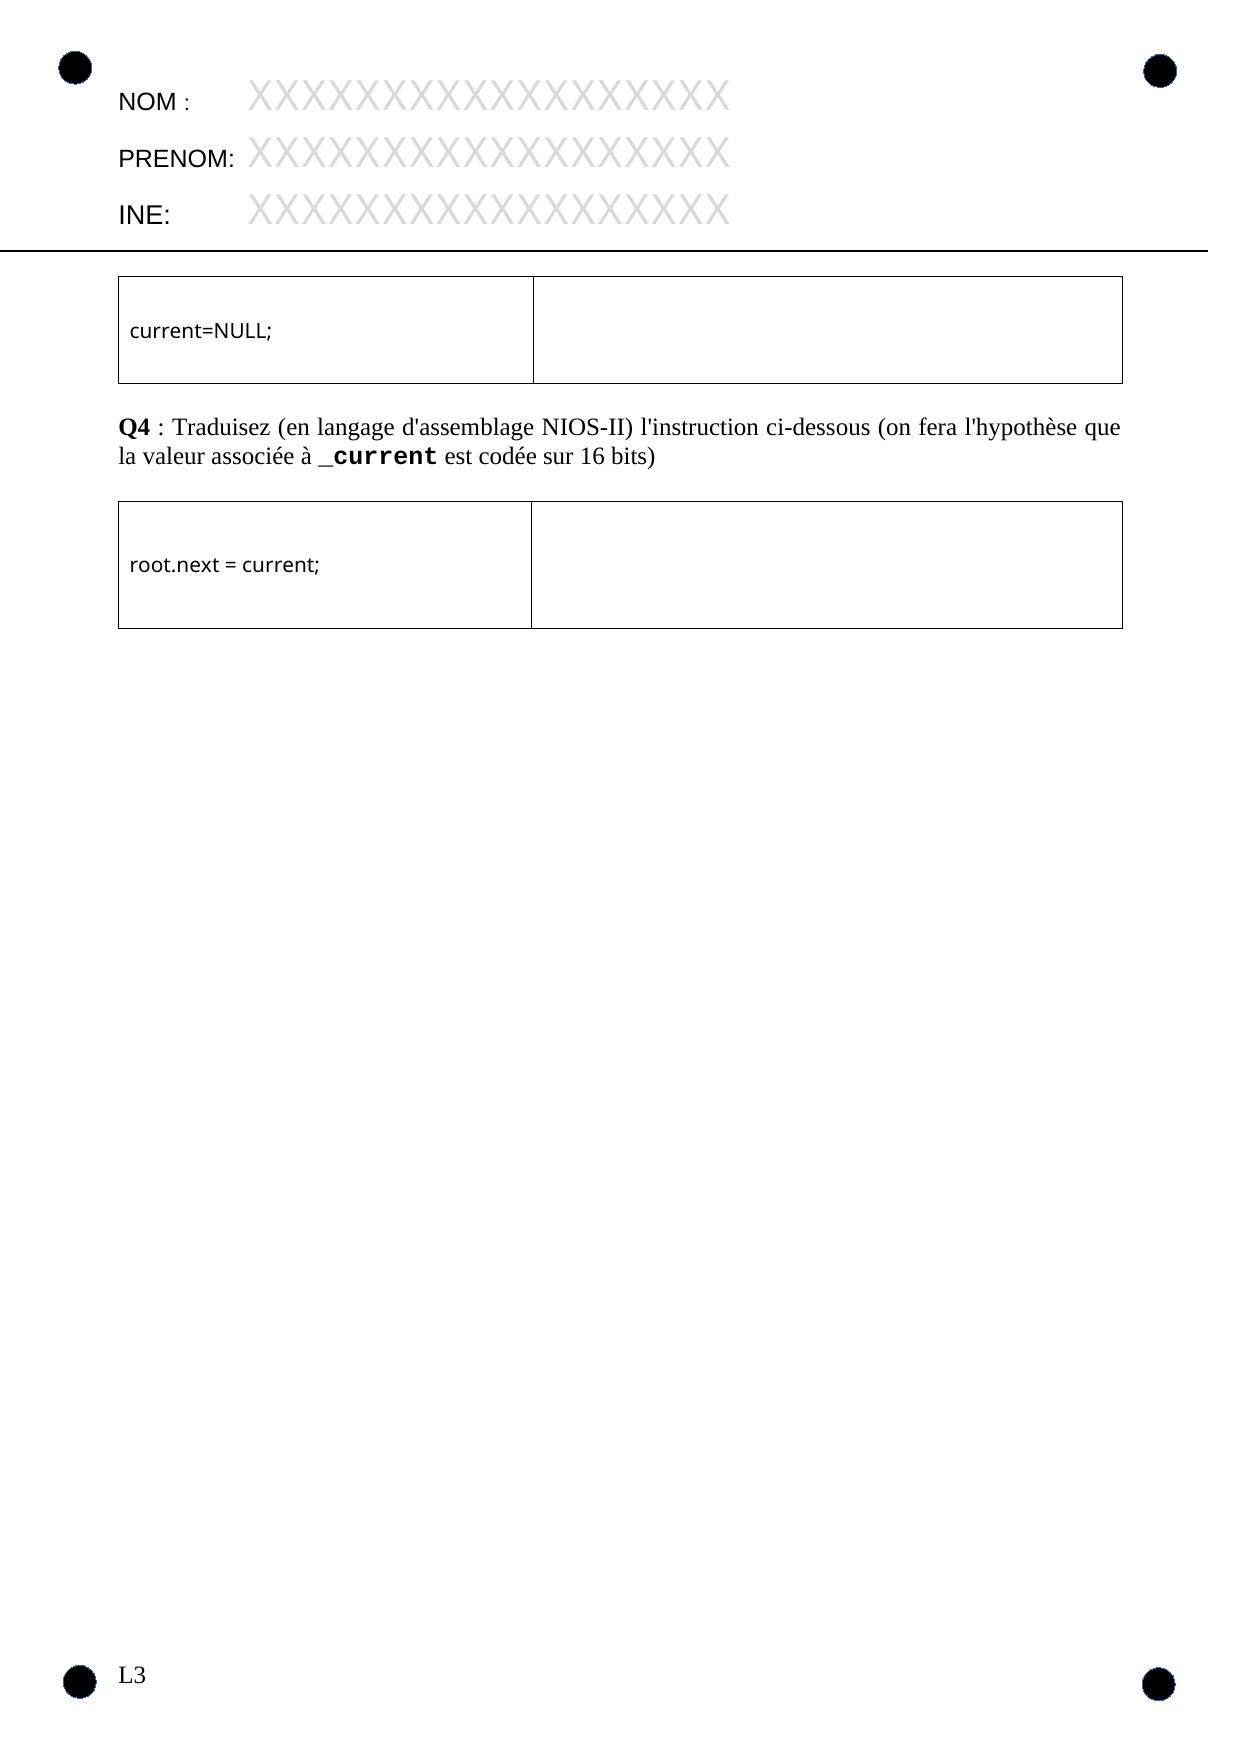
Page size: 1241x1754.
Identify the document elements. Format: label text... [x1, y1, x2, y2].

table_header current=NULL; [119, 277, 533, 383]
table_header root.next = current; [119, 502, 531, 628]
table_header stw zero, _current(zero) [534, 277, 1122, 383]
table_header ldw r2, _current(zero) stw r2, _next+4(zero) [532, 502, 1122, 628]
text Q4 : Traduisez (en langage d'assemblage NIOS-II) l'instruction ci-dessous (on fera l'hypothèse que la valeur associée à _current est codée sur 16 bits) [118, 412, 1122, 472]
